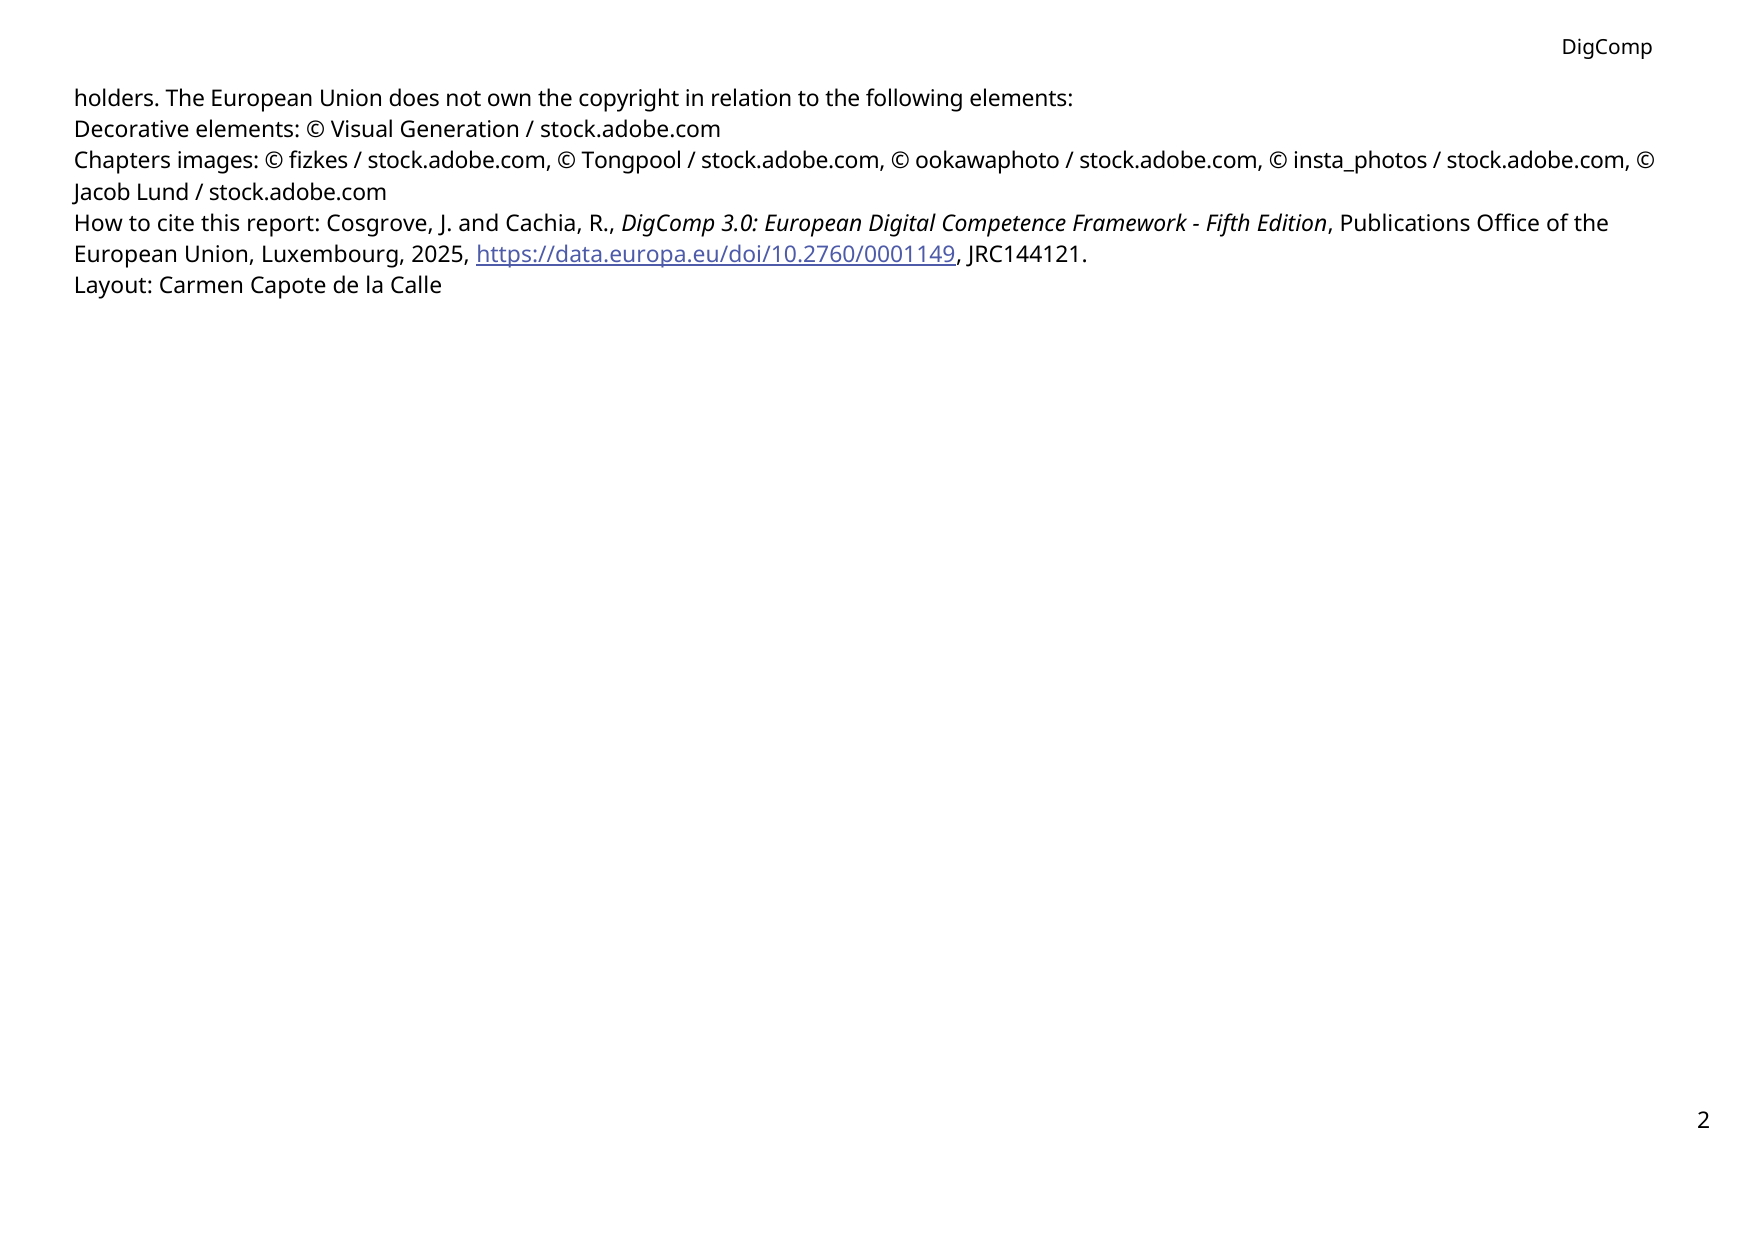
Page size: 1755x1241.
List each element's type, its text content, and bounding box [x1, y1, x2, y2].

text How to cite this report: Cosgrove, J. and Cachia, R., DigComp 3.0: European Digital Competence Framework - Fifth Edition, Publications Office of the European Union, Luxembourg, 2025, https://data.europa.eu/doi/10.2760/0001149, JRC144121. [74, 207, 1710, 269]
text Chapters images: © fizkes / stock.adobe.com, © Tongpool / stock.adobe.com, © ookawaphoto / stock.adobe.com, © insta_photos / stock.adobe.com, © Jacob Lund / stock.adobe.com [74, 144, 1710, 207]
text holders. The European Union does not own the copyright in relation to the following elements: [74, 82, 1710, 113]
text Layout: Carmen Capote de la Calle [74, 269, 1710, 300]
text Decorative elements: © Visual Generation / stock.adobe.com [74, 113, 1710, 144]
